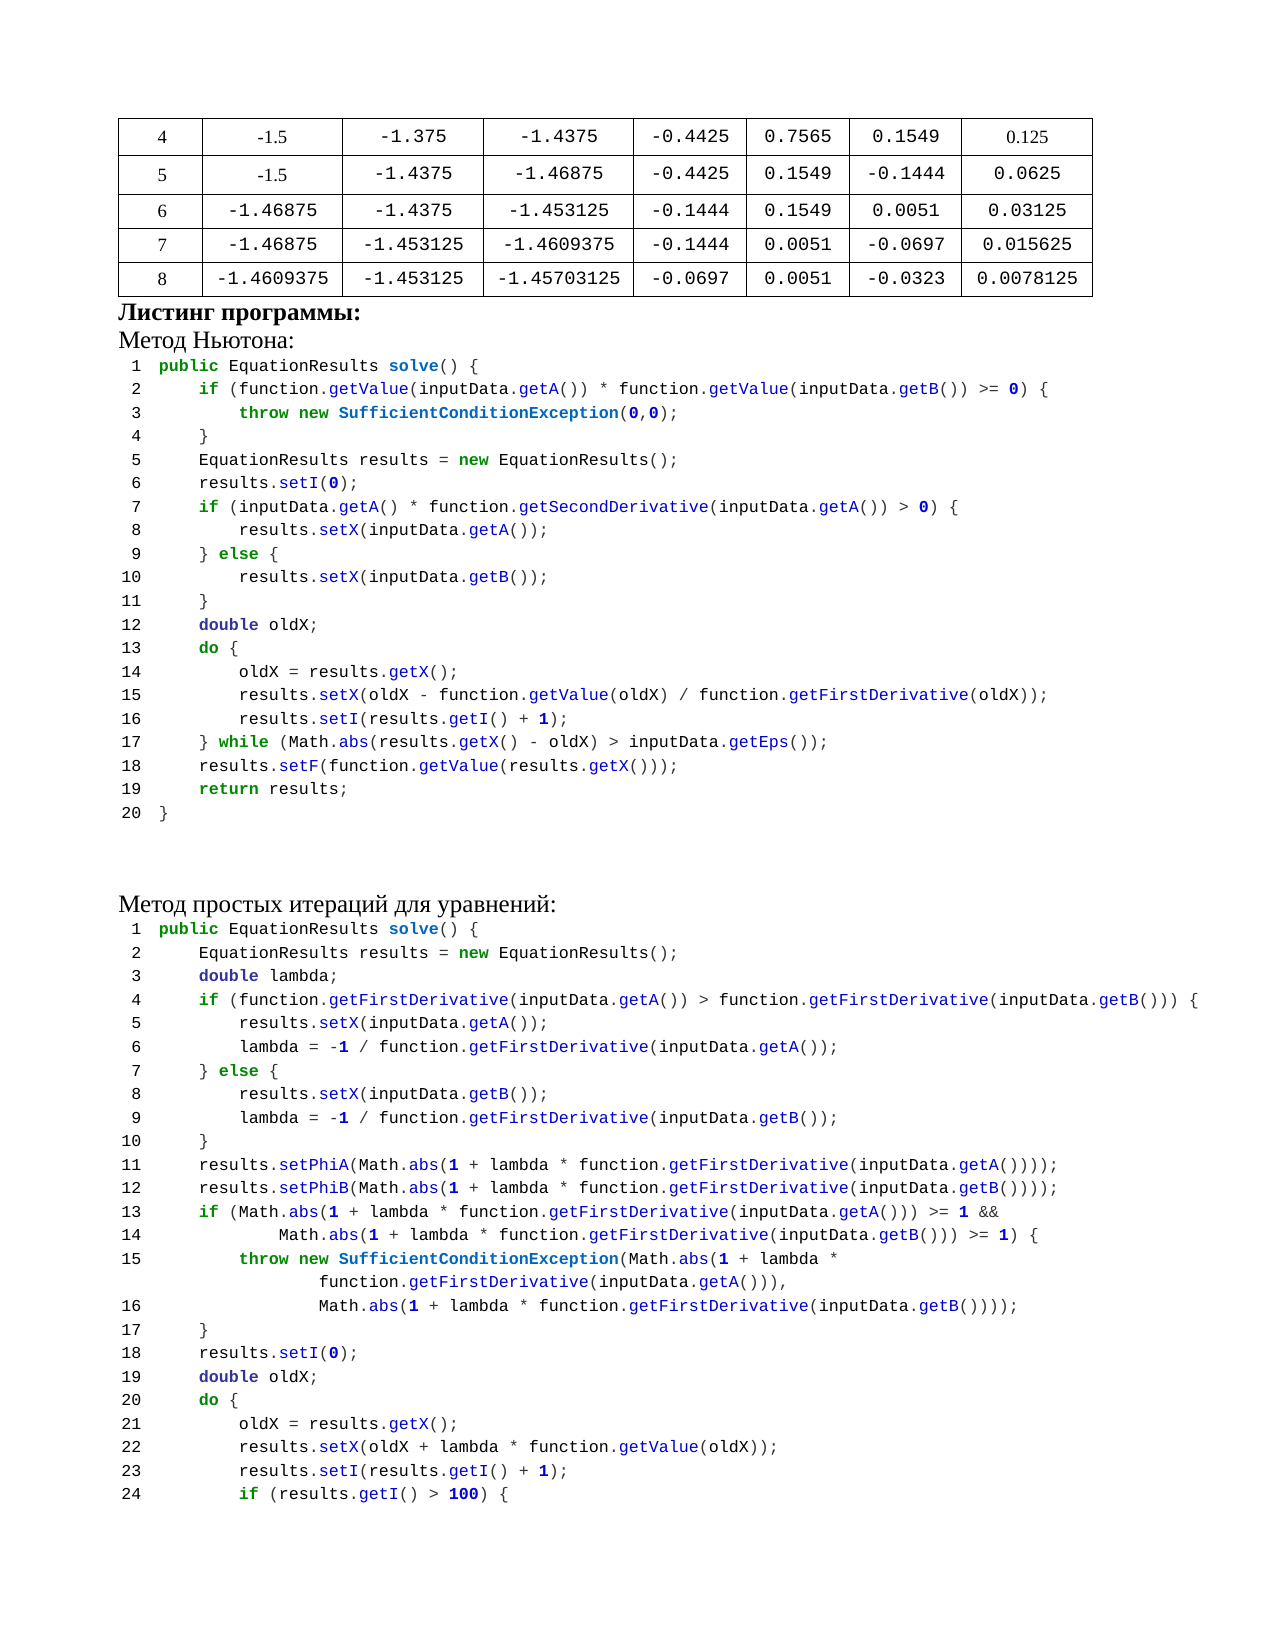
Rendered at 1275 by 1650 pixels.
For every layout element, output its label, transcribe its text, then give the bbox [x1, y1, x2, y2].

table_cell -1.453125 [343, 229, 483, 262]
text Метод Ньютона: [118, 325, 1157, 354]
table_cell 0.7565 [747, 119, 849, 155]
table_cell 0.1549 [747, 195, 849, 227]
table_cell 0.125 [962, 119, 1092, 155]
table_header public EquationResults solve() { EquationResults results = new EquationResults(); double lambda; if (function.getFirstDerivative(inputData.getA()) > function.getFirstDerivative(inputData.getB())) { results.setX(inputData.getA()); lambda = -1 / function.getFirstDerivative(inputData.getA()); } else { results.setX(inputData.getB()); lambda = -1 / function.getFirstDerivative(inputData.getB()); } results.setPhiA(Math.abs(1 + lambda * function.getFirstDerivative(inputData.getA()))); results.setPhiB(Math.abs(1 + lambda * function.getFirstDerivative(inputData.getB()))); if (Math.abs(1 + lambda * function.getFirstDerivative(inputData.getA())) >= 1 && Math.abs(1 + lambda * function.getFirstDerivative(inputData.getB())) >= 1) { throw new SufficientConditionException(Math.abs(1 + lambda * function.getFirstDerivative(inputData.getA())), Math.abs(1 + lambda * function.getFirstDerivative(inputData.getB()))); } results.setI(0); double oldX; do { oldX = results.getX(); results.setX(oldX + lambda * function.getValue(oldX)); results.setI(results.getI() + 1); if (results.getI() > 100) { [156, 918, 1275, 1512]
table_cell 5 [119, 156, 202, 193]
table_cell -1.4375 [343, 156, 483, 193]
table_cell 8 [119, 263, 202, 296]
table_cell -1.4609375 [203, 263, 342, 296]
table_cell -0.0323 [850, 263, 961, 296]
table_cell -0.1444 [634, 195, 746, 227]
table_cell -1.5 [203, 119, 342, 155]
table_cell 0.0051 [747, 263, 849, 296]
table_cell 0.0078125 [962, 263, 1092, 296]
table_cell -1.453125 [343, 263, 483, 296]
table_cell -1.5 [203, 156, 342, 193]
table_cell 0.0051 [850, 195, 961, 227]
table_cell -0.0697 [634, 263, 746, 296]
table_cell -1.375 [343, 119, 483, 155]
table_header 1 2 3 4 5 6 7 8 9 10 11 12 13 14 15 16 17 18 19 20 [118, 354, 156, 860]
table_cell 0.015625 [962, 229, 1092, 262]
table_cell 0.1549 [850, 119, 961, 155]
table_cell -1.453125 [484, 195, 633, 227]
table_cell -0.4425 [634, 119, 746, 155]
table_cell 6 [119, 195, 202, 227]
table_cell 0.1549 [747, 156, 849, 193]
table_cell -1.4609375 [484, 229, 633, 262]
table_cell -0.1444 [850, 156, 961, 193]
table_cell 0.0625 [962, 156, 1092, 193]
table_cell -1.46875 [203, 229, 342, 262]
table_cell -1.45703125 [484, 263, 633, 296]
text Метод простых итераций для уравнений: [118, 889, 1157, 918]
table_cell -1.46875 [484, 156, 633, 193]
table_header public EquationResults solve() { if (function.getValue(inputData.getA()) * function.getValue(inputData.getB()) >= 0) { throw new SufficientConditionException(0,0); } EquationResults results = new EquationResults(); results.setI(0); if (inputData.getA() * function.getSecondDerivative(inputData.getA()) > 0) { results.setX(inputData.getA()); } else { results.setX(inputData.getB()); } double oldX; do { oldX = results.getX(); results.setX(oldX - function.getValue(oldX) / function.getFirstDerivative(oldX)); results.setI(results.getI() + 1); } while (Math.abs(results.getX() - oldX) > inputData.getEps()); results.setF(function.getValue(results.getX())); return results; } [156, 354, 1275, 860]
text Листинг программы: [118, 297, 1157, 325]
table_cell -0.0697 [850, 229, 961, 262]
table_cell -1.46875 [203, 195, 342, 227]
table_cell 0.03125 [962, 195, 1092, 227]
table_cell 0.0051 [747, 229, 849, 262]
table_header 1 2 3 4 5 6 7 8 9 10 11 12 13 14 15 16 17 18 19 20 21 22 23 24 [118, 918, 156, 1512]
table_cell -1.4375 [343, 195, 483, 227]
table_cell 7 [119, 229, 202, 262]
table_cell -0.4425 [634, 156, 746, 193]
table_cell 4 [119, 119, 202, 155]
table_cell -1.4375 [484, 119, 633, 155]
table_cell -0.1444 [634, 229, 746, 262]
